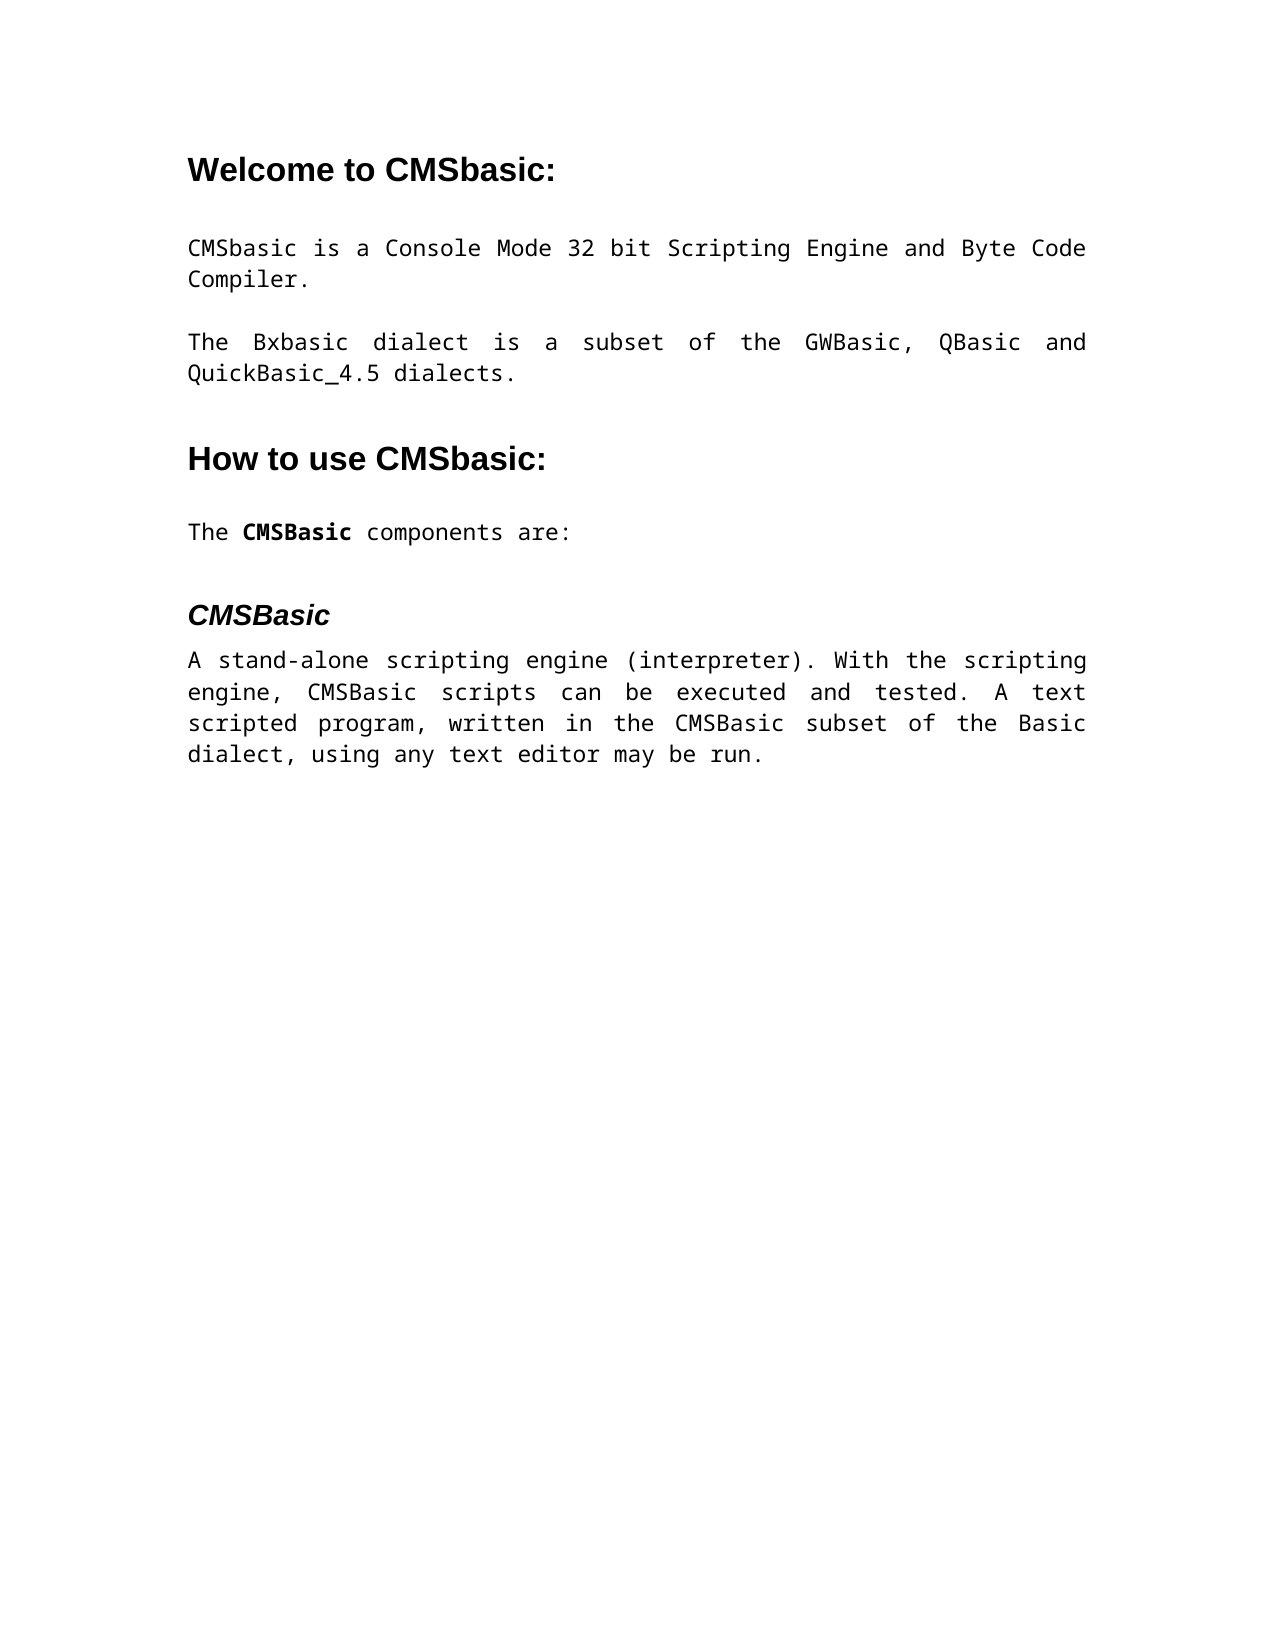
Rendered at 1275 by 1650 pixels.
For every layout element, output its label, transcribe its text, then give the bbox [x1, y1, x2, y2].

subtitle How to use CMSbasic: [187, 439, 1087, 477]
text CMSbasic is a Console Mode 32 bit Scripting Engine and Byte Code Compiler. [187, 232, 1087, 294]
subtitle Welcome to CMSbasic: [187, 150, 1087, 189]
subtitle CMSBasic [187, 598, 1087, 632]
text The CMSBasic components are: [187, 516, 1087, 547]
text A stand-alone scripting engine (interpreter). With the scripting engine, CMSBasic scripts can be executed and tested. A text scripted program, written in the CMSBasic subset of the Basic dialect, using any text editor may be run. [187, 644, 1087, 769]
text The Bxbasic dialect is a subset of the GWBasic, QBasic and QuickBasic_4.5 dialects. [187, 325, 1087, 388]
